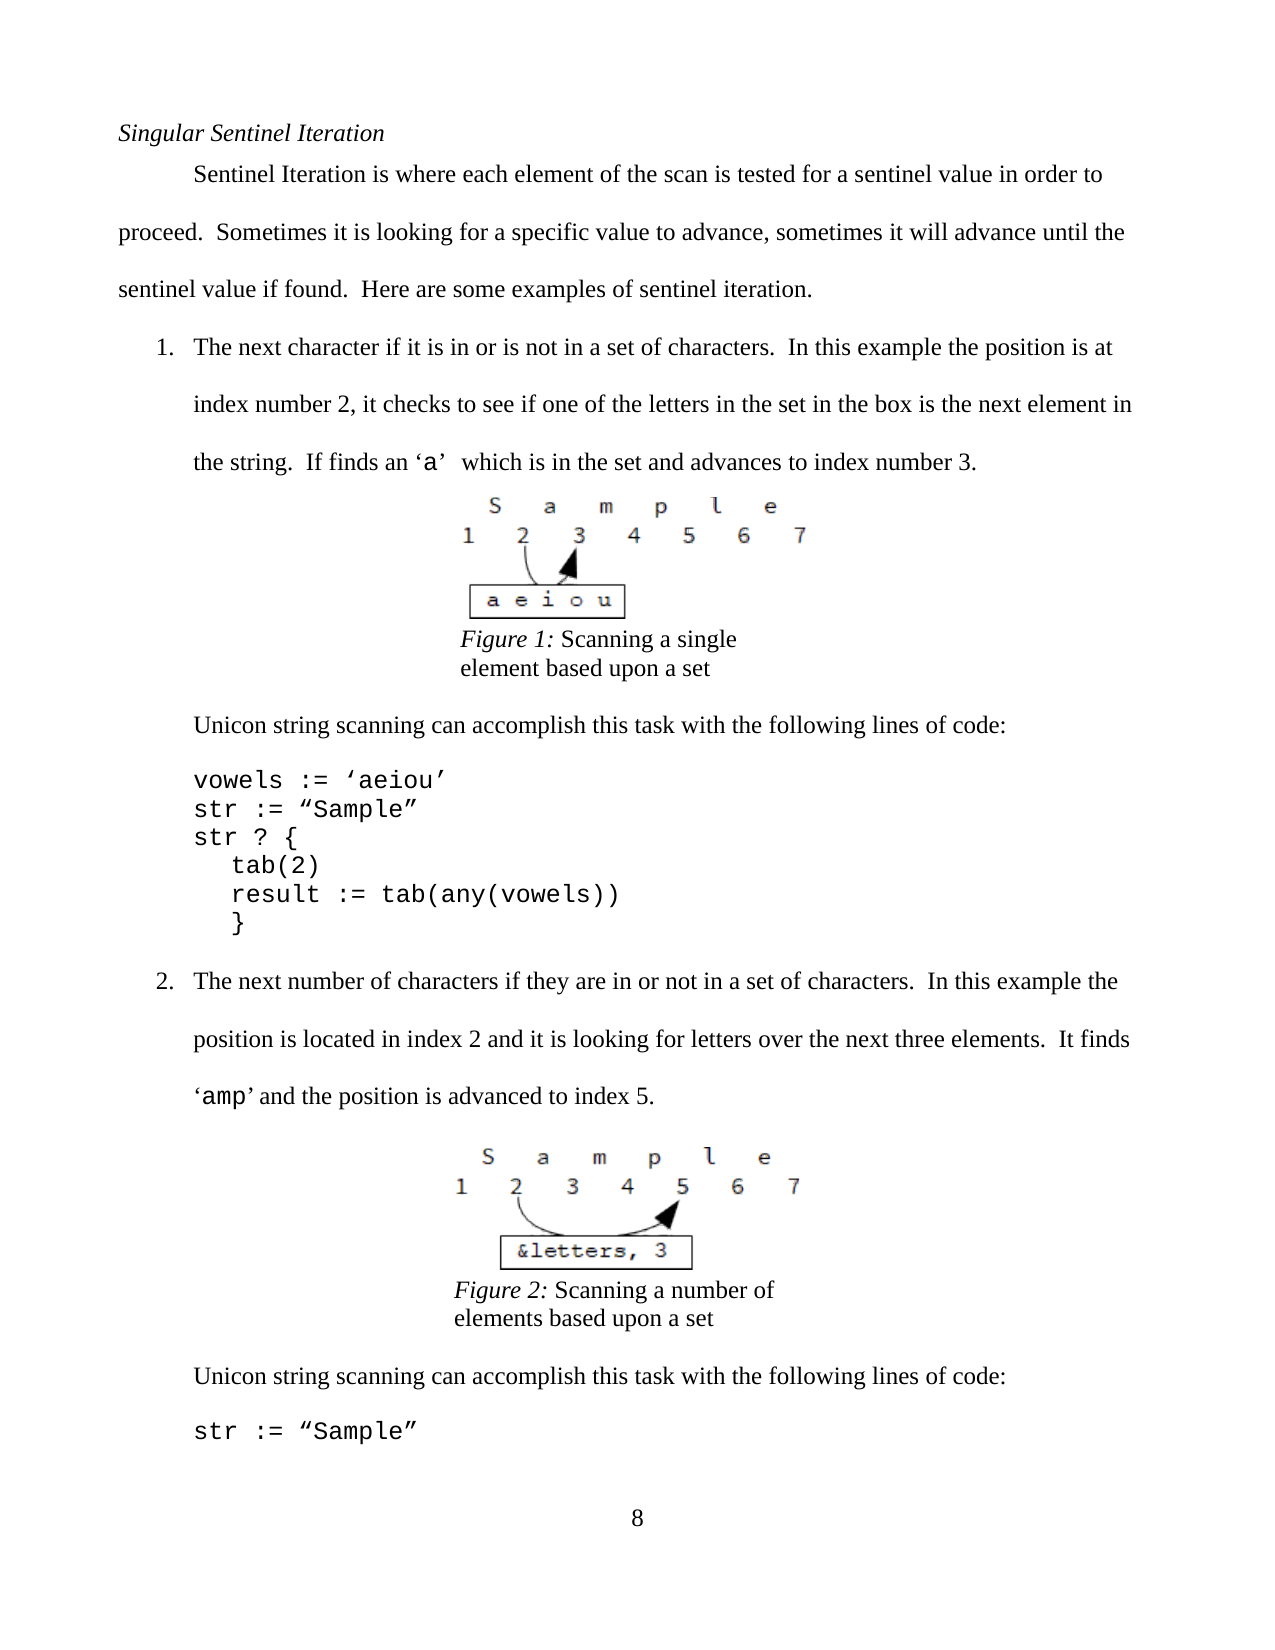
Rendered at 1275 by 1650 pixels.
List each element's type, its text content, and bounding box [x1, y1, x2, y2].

list Unicon string scanning can accomplish this task with the following lines of code: [156, 508, 1157, 739]
list The next number of characters if they are in or not in a set of characters. In this example the position is located in index 2 and it is looking for letters over the next three elements. It finds ‘amp’ and the position is advanced to index 5. [156, 966, 1157, 1112]
text Sentinel Iteration is where each element of the scan is tested for a sentinel value in order to proceed. Sometimes it is looking for a specific value to advance, sometimes it will advance until the sentinel value if found. Here are some examples of sentinel iteration. [118, 159, 1157, 303]
list str := “Sample” [156, 796, 1157, 825]
subtitle Singular Sentinel Iteration [118, 118, 1157, 147]
picture [460, 497, 806, 619]
list tab(2) [193, 853, 1157, 881]
list vowels := ‘aeiou’ [156, 768, 1157, 796]
list } [193, 910, 1157, 938]
list Figure 2: Scanning a number of elements based upon a set [454, 1270, 799, 1332]
list result := tab(any(vowels)) [193, 881, 1157, 910]
list The next character if it is in or is not in a set of characters. In this example the position is at index number 2, it checks to see if one of the letters in the set in the box is the next element in the string. If finds an ‘a’ which is in the set and advances to index number 3. [156, 332, 1157, 478]
list str := “Sample” [156, 1418, 1157, 1447]
picture [453, 1147, 800, 1270]
list Figure 1: Scanning a single element based upon a set [460, 619, 805, 682]
list Unicon string scanning can accomplish this task with the following lines of code: [156, 1135, 1157, 1390]
list str ? { [156, 825, 1157, 853]
list [460, 484, 805, 497]
